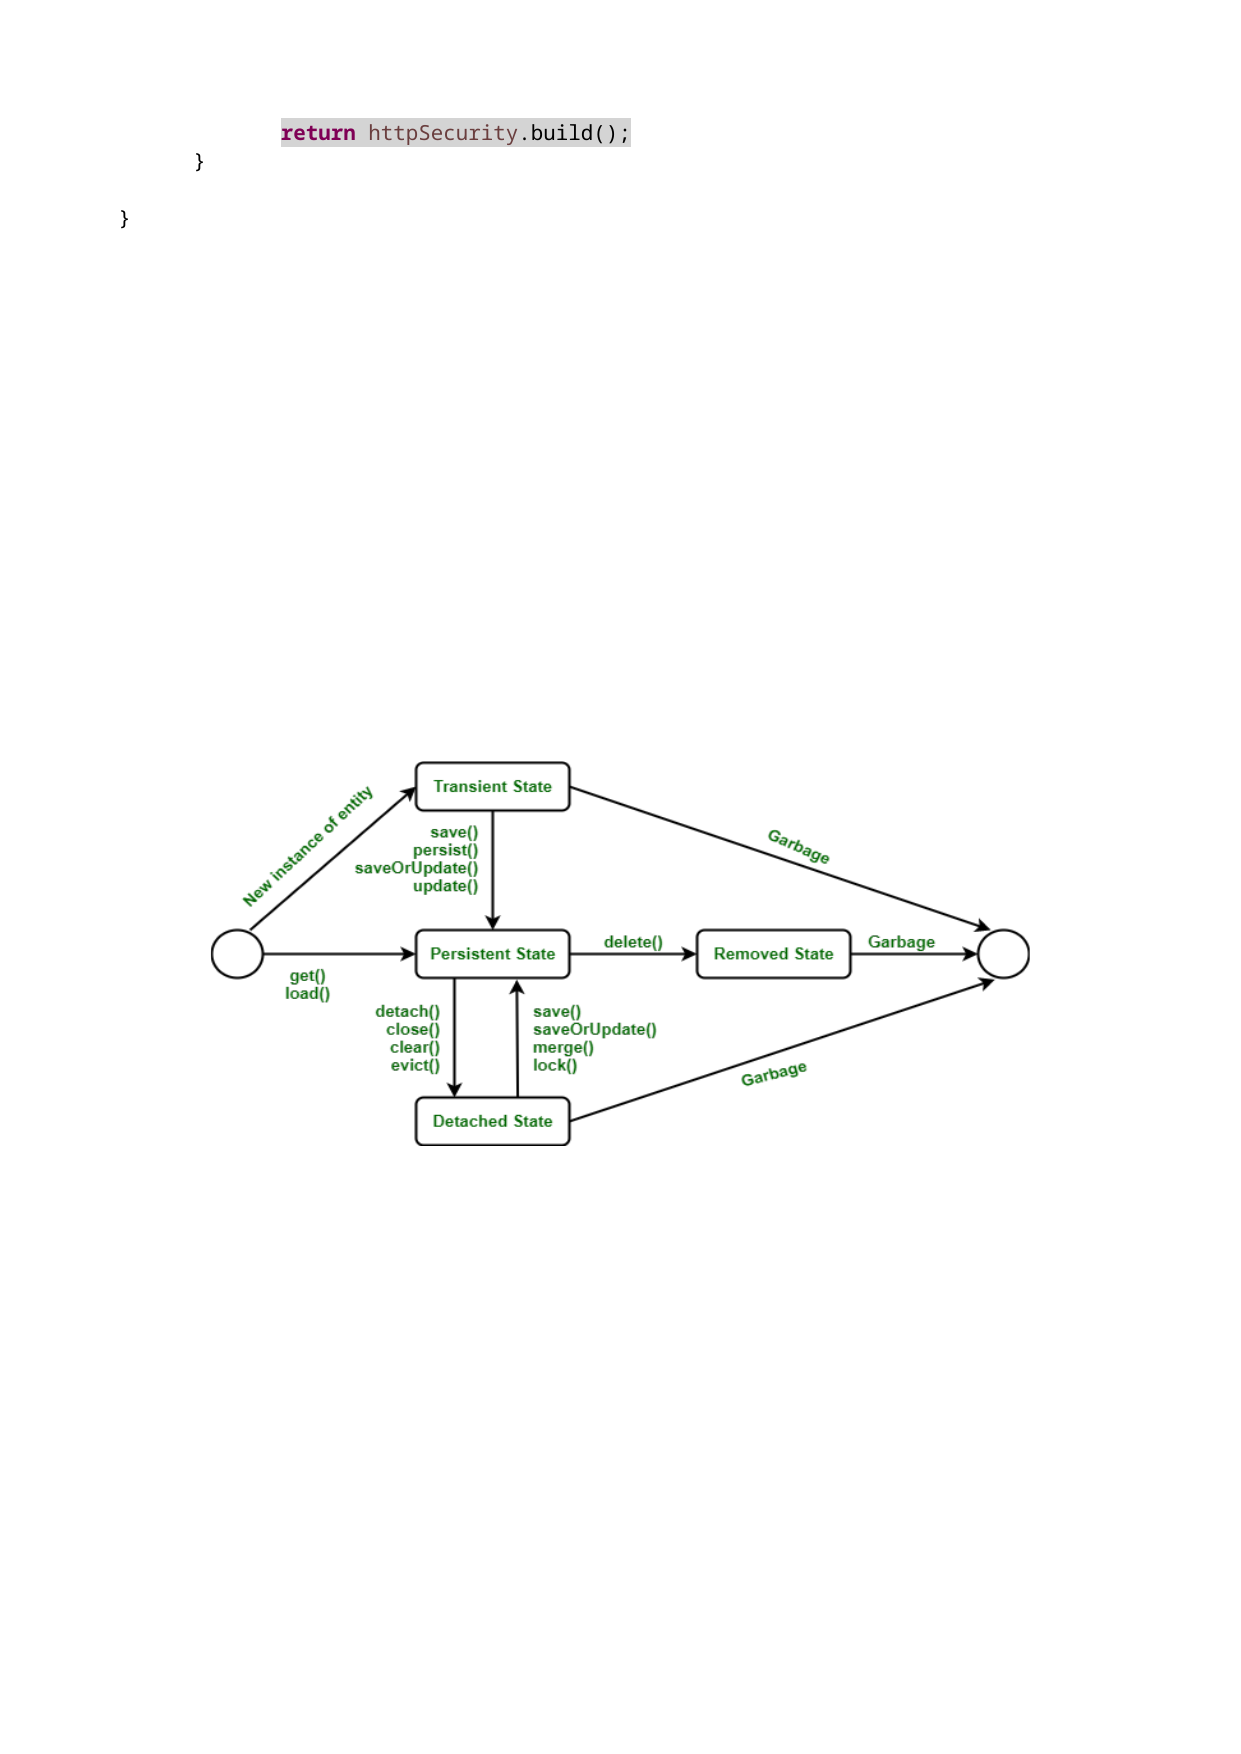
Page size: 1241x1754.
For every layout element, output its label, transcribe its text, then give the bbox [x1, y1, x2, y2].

picture [210, 761, 1030, 1146]
text return httpSecurity.build(); [118, 118, 1122, 147]
text } [118, 203, 1122, 232]
text } [118, 147, 1122, 175]
